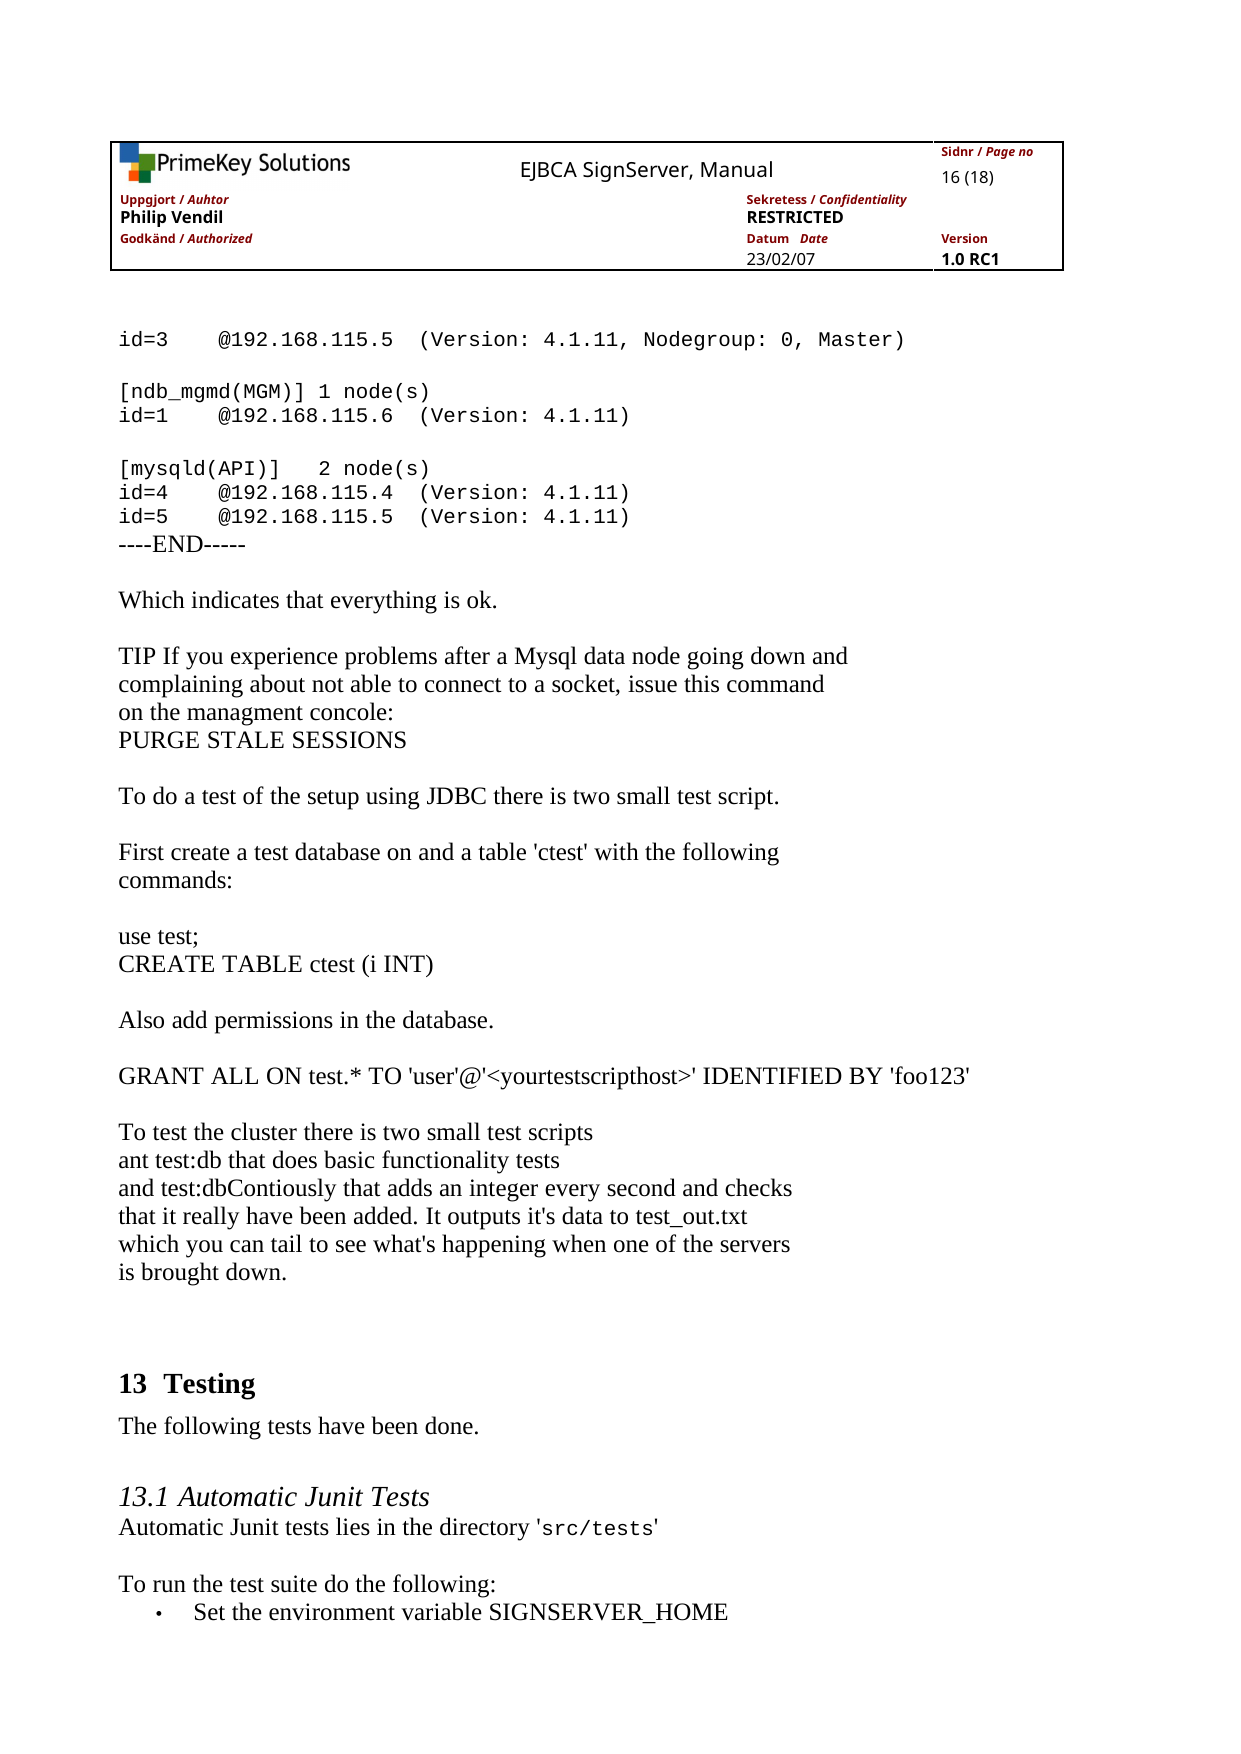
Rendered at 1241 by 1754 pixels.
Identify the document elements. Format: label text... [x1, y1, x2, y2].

list Set the environment variable SIGNSERVER_HOME [156, 1598, 1122, 1626]
text To run the test suite do the following: [118, 1570, 1122, 1598]
text id=3 @192.168.115.5 (Version: 4.1.11, Nodegroup: 0, Master) [118, 329, 1122, 353]
text that it really have been added. It outputs it's data to test_out.txt [118, 1202, 1122, 1230]
text complaining about not able to connect to a socket, issue this command [118, 670, 1122, 698]
text use test; [118, 922, 1122, 950]
text ant test:db that does basic functionality tests [118, 1146, 1122, 1174]
text Automatic Junit tests lies in the directory 'src/tests' [118, 1513, 1122, 1542]
text id=4 @192.168.115.4 (Version: 4.1.11) [118, 482, 1122, 506]
text which you can tail to see what's happening when one of the servers [118, 1230, 1122, 1258]
text Also add permissions in the database. [118, 1006, 1122, 1034]
text PURGE STALE SESSIONS [118, 726, 1122, 754]
text CREATE TABLE ctest (i INT) [118, 950, 1122, 978]
text id=5 @192.168.115.5 (Version: 4.1.11) [118, 506, 1122, 530]
text and test:dbContiously that adds an integer every second and checks [118, 1174, 1122, 1202]
text commands: [118, 866, 1122, 894]
text is brought down. [118, 1258, 1122, 1286]
text on the managment concole: [118, 698, 1122, 726]
text [mysqld(API)] 2 node(s) [118, 458, 1122, 482]
text ----END----- [118, 530, 1122, 558]
subtitle Automatic Junit Tests [118, 1481, 1122, 1513]
text id=1 @192.168.115.6 (Version: 4.1.11) [118, 405, 1122, 429]
subtitle Testing [118, 1367, 1122, 1400]
text The following tests have been done. [118, 1412, 1122, 1440]
text To test the cluster there is two small test scripts [118, 1118, 1122, 1146]
text GRANT ALL ON test.* TO 'user'@'<yourtestscripthost>' IDENTIFIED BY 'foo123' [118, 1062, 1122, 1090]
text Which indicates that everything is ok. [118, 586, 1122, 614]
text To do a test of the setup using JDBC there is two small test script. [118, 782, 1122, 810]
text TIP If you experience problems after a Mysql data node going down and [118, 642, 1122, 670]
text [ndb_mgmd(MGM)] 1 node(s) [118, 381, 1122, 405]
text First create a test database on and a table 'ctest' with the following [118, 838, 1122, 866]
